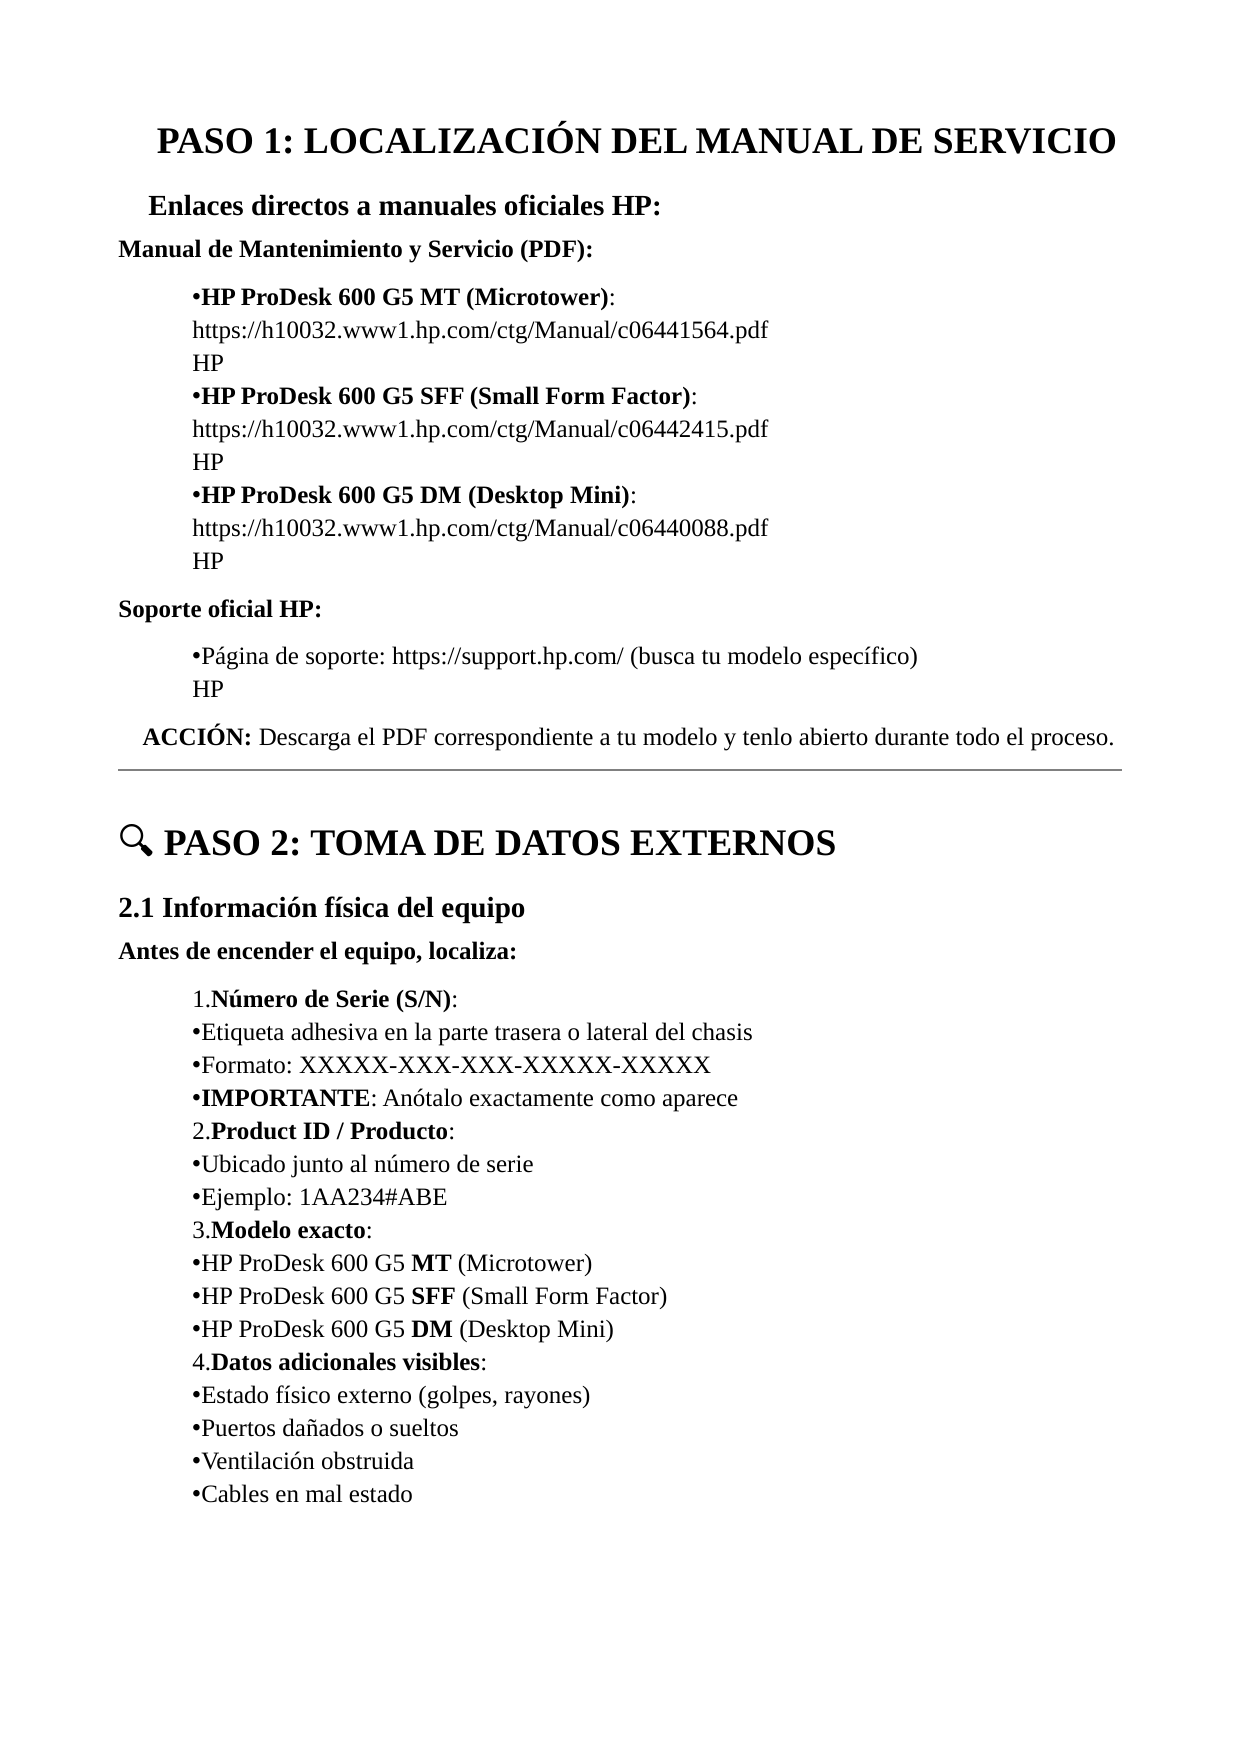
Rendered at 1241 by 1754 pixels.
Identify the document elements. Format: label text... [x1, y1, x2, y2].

text 📱 ACCIÓN: Descarga el PDF correspondiente a tu modelo y tenlo abierto durante todo el proceso. [118, 722, 1122, 751]
list Cables en mal estado [118, 1479, 1122, 1508]
text Antes de encender el equipo, localiza: [118, 936, 1122, 965]
list Estado físico externo (golpes, rayones) [118, 1380, 1122, 1409]
subtitle 2.1 Información física del equipo [118, 890, 1122, 924]
subtitle 📖 PASO 1: LOCALIZACIÓN DEL MANUAL DE SERVICIO [118, 118, 1122, 161]
subtitle 🔍 PASO 2: TOMA DE DATOS EXTERNOS [118, 820, 1122, 863]
list Datos adicionales visibles: [118, 1347, 1122, 1376]
list HP [118, 674, 1122, 703]
list Ejemplo: 1AA234#ABE [118, 1182, 1122, 1211]
list Ubicado junto al número de serie [118, 1149, 1122, 1178]
list HP ProDesk 600 G5 SFF (Small Form Factor): https://h10032.www1.hp.com/ctg/Manual/c06442415.pdf [118, 381, 1122, 443]
text Manual de Mantenimiento y Servicio (PDF): [118, 234, 1122, 263]
list Product ID / Producto: [118, 1116, 1122, 1145]
list HP ProDesk 600 G5 SFF (Small Form Factor) [118, 1281, 1122, 1310]
list Ventilación obstruida [118, 1446, 1122, 1475]
list HP ProDesk 600 G5 MT (Microtower): https://h10032.www1.hp.com/ctg/Manual/c06441564.pdf [118, 282, 1122, 344]
list Número de Serie (S/N): [118, 984, 1122, 1013]
list Página de soporte: https://support.hp.com/ (busca tu modelo específico) [118, 641, 1122, 670]
list Modelo exacto: [118, 1215, 1122, 1244]
subtitle 🔗 Enlaces directos a manuales oficiales HP: [118, 188, 1122, 222]
text Soporte oficial HP: [118, 594, 1122, 622]
list HP [118, 447, 1122, 476]
list Etiqueta adhesiva en la parte trasera o lateral del chasis [118, 1017, 1122, 1046]
list IMPORTANTE: Anótalo exactamente como aparece [118, 1083, 1122, 1112]
list HP ProDesk 600 G5 DM (Desktop Mini) [118, 1314, 1122, 1343]
list HP ProDesk 600 G5 MT (Microtower) [118, 1248, 1122, 1277]
list HP [118, 348, 1122, 377]
list HP [118, 546, 1122, 575]
list HP ProDesk 600 G5 DM (Desktop Mini): https://h10032.www1.hp.com/ctg/Manual/c06440088.pdf [118, 480, 1122, 542]
list Puertos dañados o sueltos [118, 1413, 1122, 1442]
list Formato: XXXXX-XXX-XXX-XXXXX-XXXXX [118, 1050, 1122, 1079]
